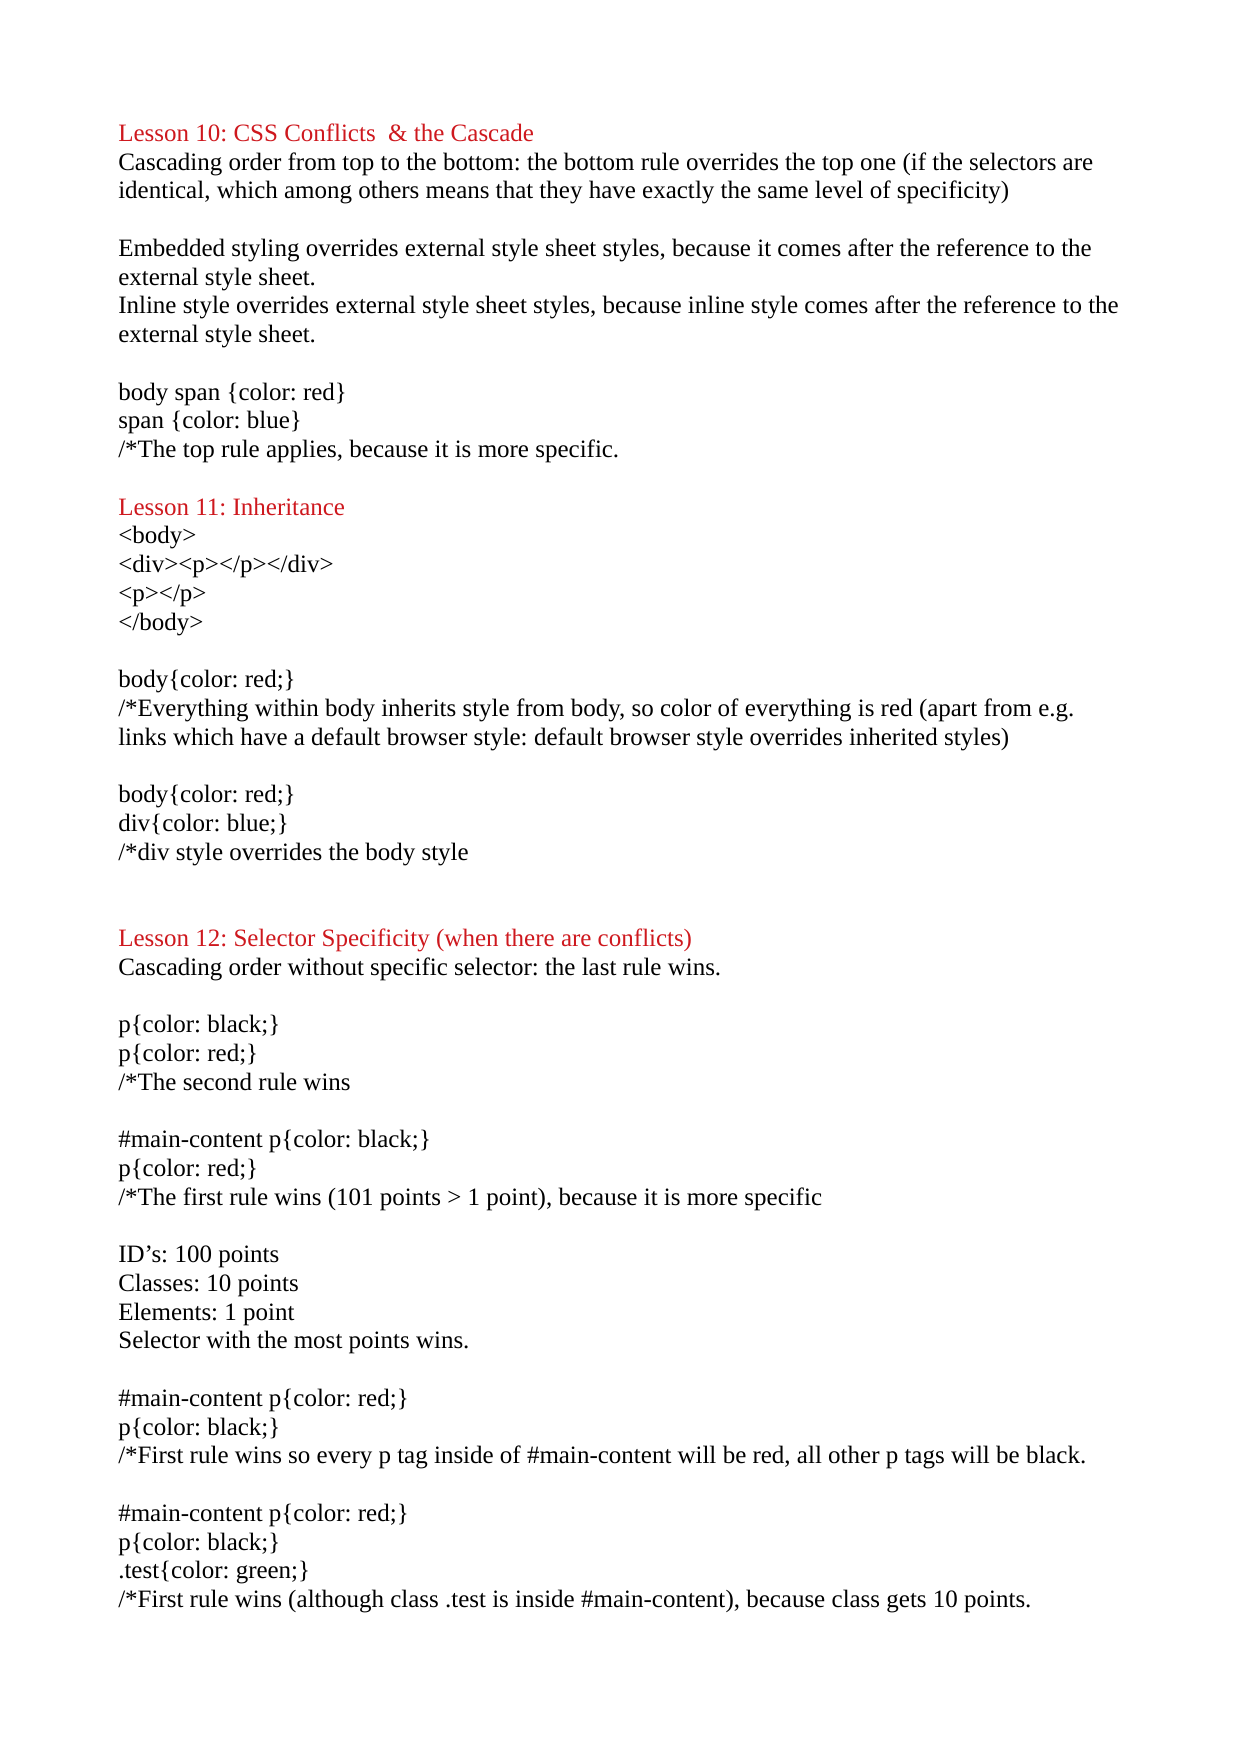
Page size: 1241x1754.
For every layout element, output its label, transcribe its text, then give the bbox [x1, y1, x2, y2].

text body{color: red;} [118, 664, 1122, 693]
text p{color: black;} [118, 1527, 1122, 1556]
text <p></p> [118, 578, 1122, 607]
text /*First rule wins so every p tag inside of #main-content will be red, all other p tags will be black. [118, 1441, 1122, 1469]
text p{color: red;} [118, 1153, 1122, 1182]
text Elements: 1 point [118, 1297, 1122, 1326]
text /*Everything within body inherits style from body, so color of everything is red (apart from e.g. links which have a default browser style: default browser style overrides inherited styles) [118, 693, 1122, 751]
text body{color: red;} [118, 779, 1122, 808]
text p{color: black;} [118, 1009, 1122, 1038]
text </body> [118, 607, 1122, 636]
text Lesson 10: CSS Conflicts & the Cascade [118, 118, 1122, 147]
text ID’s: 100 points [118, 1239, 1122, 1268]
text p{color: black;} [118, 1412, 1122, 1441]
text /*The top rule applies, because it is more specific. [118, 434, 1122, 463]
text Lesson 11: Inheritance [118, 492, 1122, 521]
text /*The second rule wins [118, 1067, 1122, 1096]
text Lesson 12: Selector Specificity (when there are conflicts) [118, 923, 1122, 952]
text .test{color: green;} [118, 1556, 1122, 1584]
text Classes: 10 points [118, 1268, 1122, 1297]
text /*div style overrides the body style [118, 837, 1122, 866]
text Selector with the most points wins. [118, 1326, 1122, 1354]
text /*The first rule wins (101 points > 1 point), because it is more specific [118, 1182, 1122, 1211]
text body span {color: red} [118, 377, 1122, 406]
text <body> [118, 521, 1122, 549]
text #main-content p{color: red;} [118, 1383, 1122, 1412]
text #main-content p{color: red;} [118, 1498, 1122, 1527]
text p{color: red;} [118, 1038, 1122, 1067]
text /*First rule wins (although class .test is inside #main-content), because class gets 10 points. [118, 1584, 1122, 1613]
text Embedded styling overrides external style sheet styles, because it comes after the reference to the external style sheet. [118, 233, 1122, 291]
text span {color: blue} [118, 406, 1122, 434]
text Cascading order without specific selector: the last rule wins. [118, 952, 1122, 981]
text <div><p></p></div> [118, 549, 1122, 578]
text Inline style overrides external style sheet styles, because inline style comes after the reference to the external style sheet. [118, 291, 1122, 348]
text #main-content p{color: black;} [118, 1124, 1122, 1153]
text Cascading order from top to the bottom: the bottom rule overrides the top one (if the selectors are identical, which among others means that they have exactly the same level of specificity) [118, 147, 1122, 204]
text div{color: blue;} [118, 808, 1122, 837]
